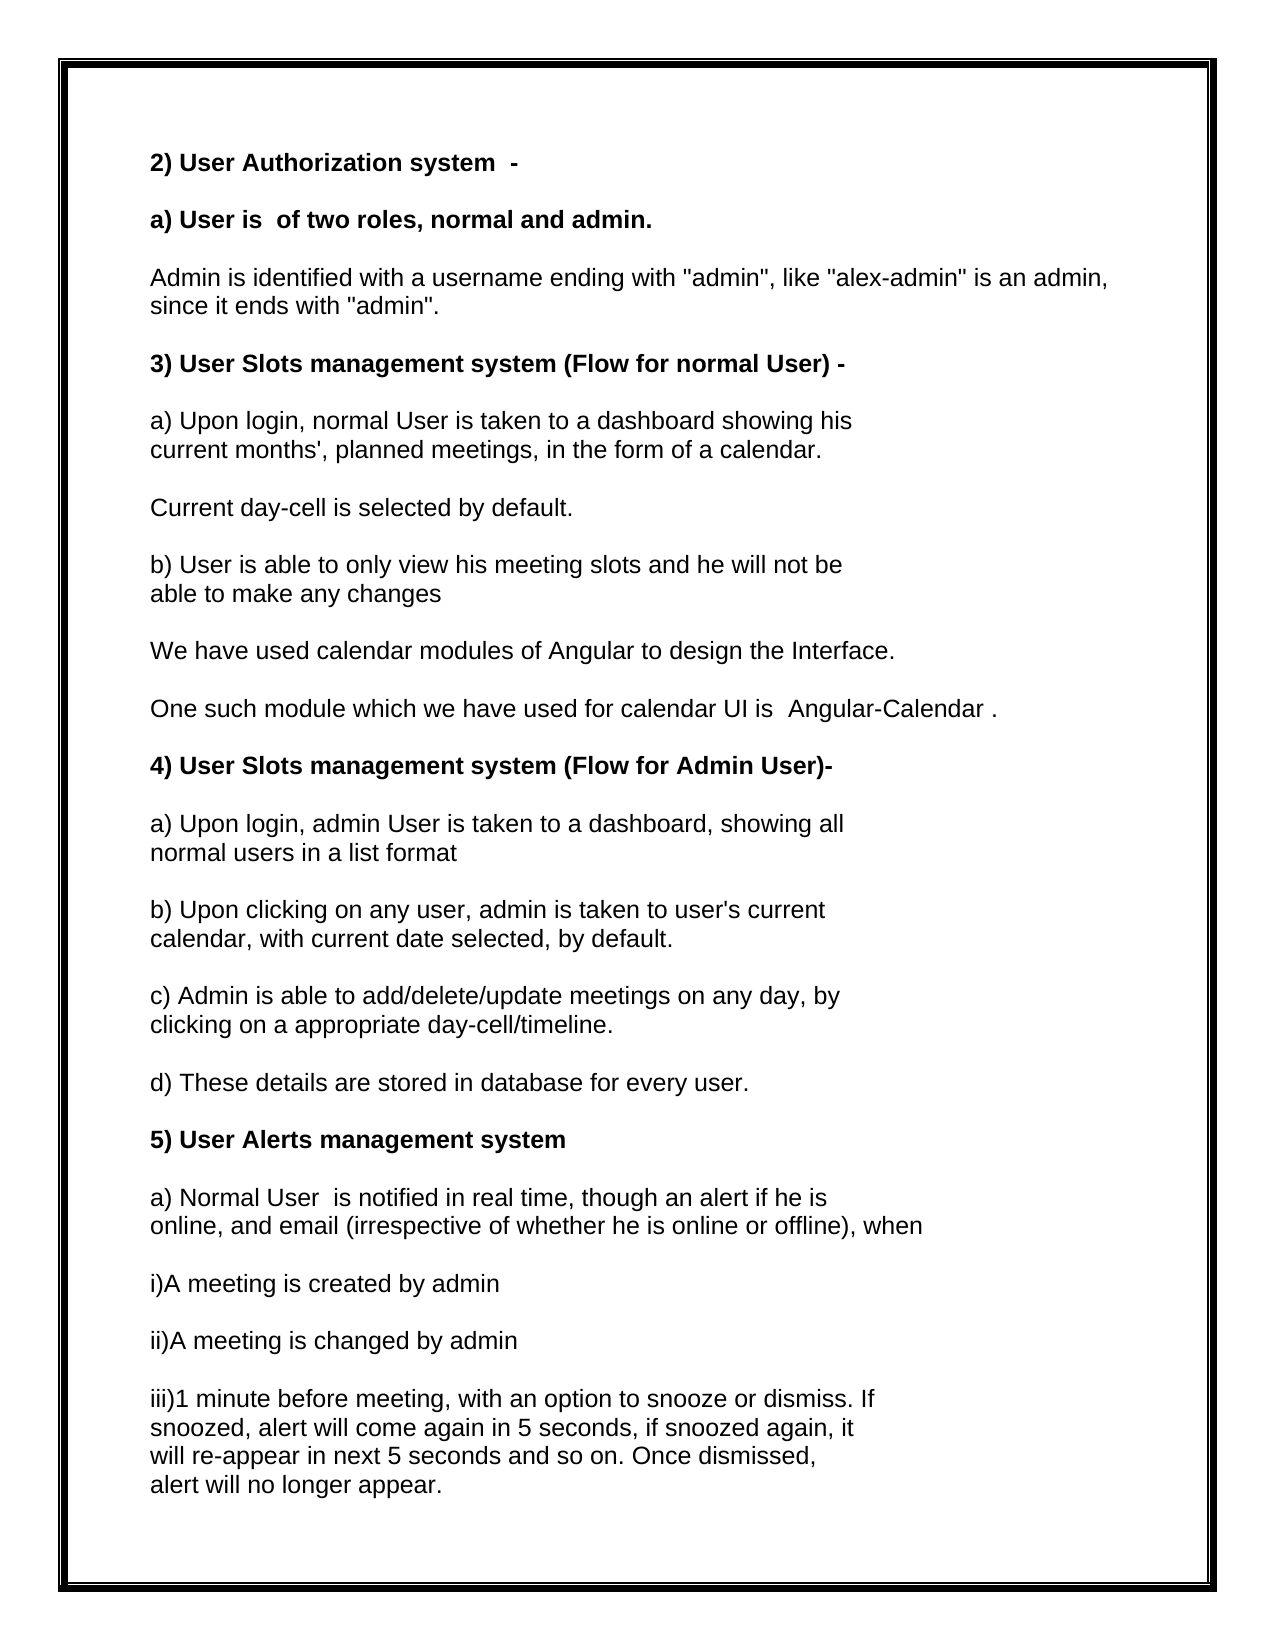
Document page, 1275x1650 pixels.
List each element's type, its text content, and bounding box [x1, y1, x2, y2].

text b) Upon clicking on any user, admin is taken to user's current [150, 895, 1125, 924]
text d) These details are stored in database for every user. [150, 1067, 1125, 1096]
text current months', planned meetings, in the form of a calendar. [150, 435, 1125, 464]
text a) User is of two roles, normal and admin. [150, 205, 1125, 234]
text i)A meeting is created by admin [150, 1269, 1125, 1297]
text online, and email (irrespective of whether he is online or offline), when [150, 1211, 1125, 1240]
text iii)1 minute before meeting, with an option to snooze or dismiss. If [150, 1384, 1125, 1412]
text b) User is able to only view his meeting slots and he will not be [150, 550, 1125, 579]
text 5) User Alerts management system [150, 1125, 1125, 1154]
text snoozed, alert will come again in 5 seconds, if snoozed again, it [150, 1412, 1125, 1441]
text c) Admin is able to add/delete/update meetings on any day, by [150, 981, 1125, 1010]
text calendar, with current date selected, by default. [150, 924, 1125, 952]
text a) Normal User is notified in real time, though an alert if he is [150, 1182, 1125, 1211]
text Admin is identified with a username ending with "admin", like "alex-admin" is an admin, since it ends with "admin". [150, 262, 1125, 320]
text 2) User Authorization system ​ - [150, 147, 1125, 176]
text One such module which we have used for calendar UI is ​ Angular-Calendar​ . [150, 694, 1125, 722]
text normal users in a list format [150, 837, 1125, 866]
text 3) User Slots management system (Flow for normal User) - [150, 349, 1125, 377]
text clicking on a appropriate day-cell/timeline. [150, 1010, 1125, 1039]
text ii)A meeting is changed by admin [150, 1326, 1125, 1355]
text We have used calendar modules of Angular to design the Interface. [150, 636, 1125, 665]
text a) Upon login, admin User is taken to a dashboard, showing all [150, 809, 1125, 837]
text will re-appear in next 5 seconds and so on. Once dismissed, [150, 1441, 1125, 1470]
text alert will no longer appear. [150, 1470, 1125, 1499]
text Current day-cell is selected by default. [150, 492, 1125, 521]
text a) Upon login, normal User is taken to a dashboard showing his [150, 406, 1125, 435]
text able to make any changes [150, 579, 1125, 607]
text 4) User Slots management system (Flow for Admin User)- [150, 751, 1125, 780]
